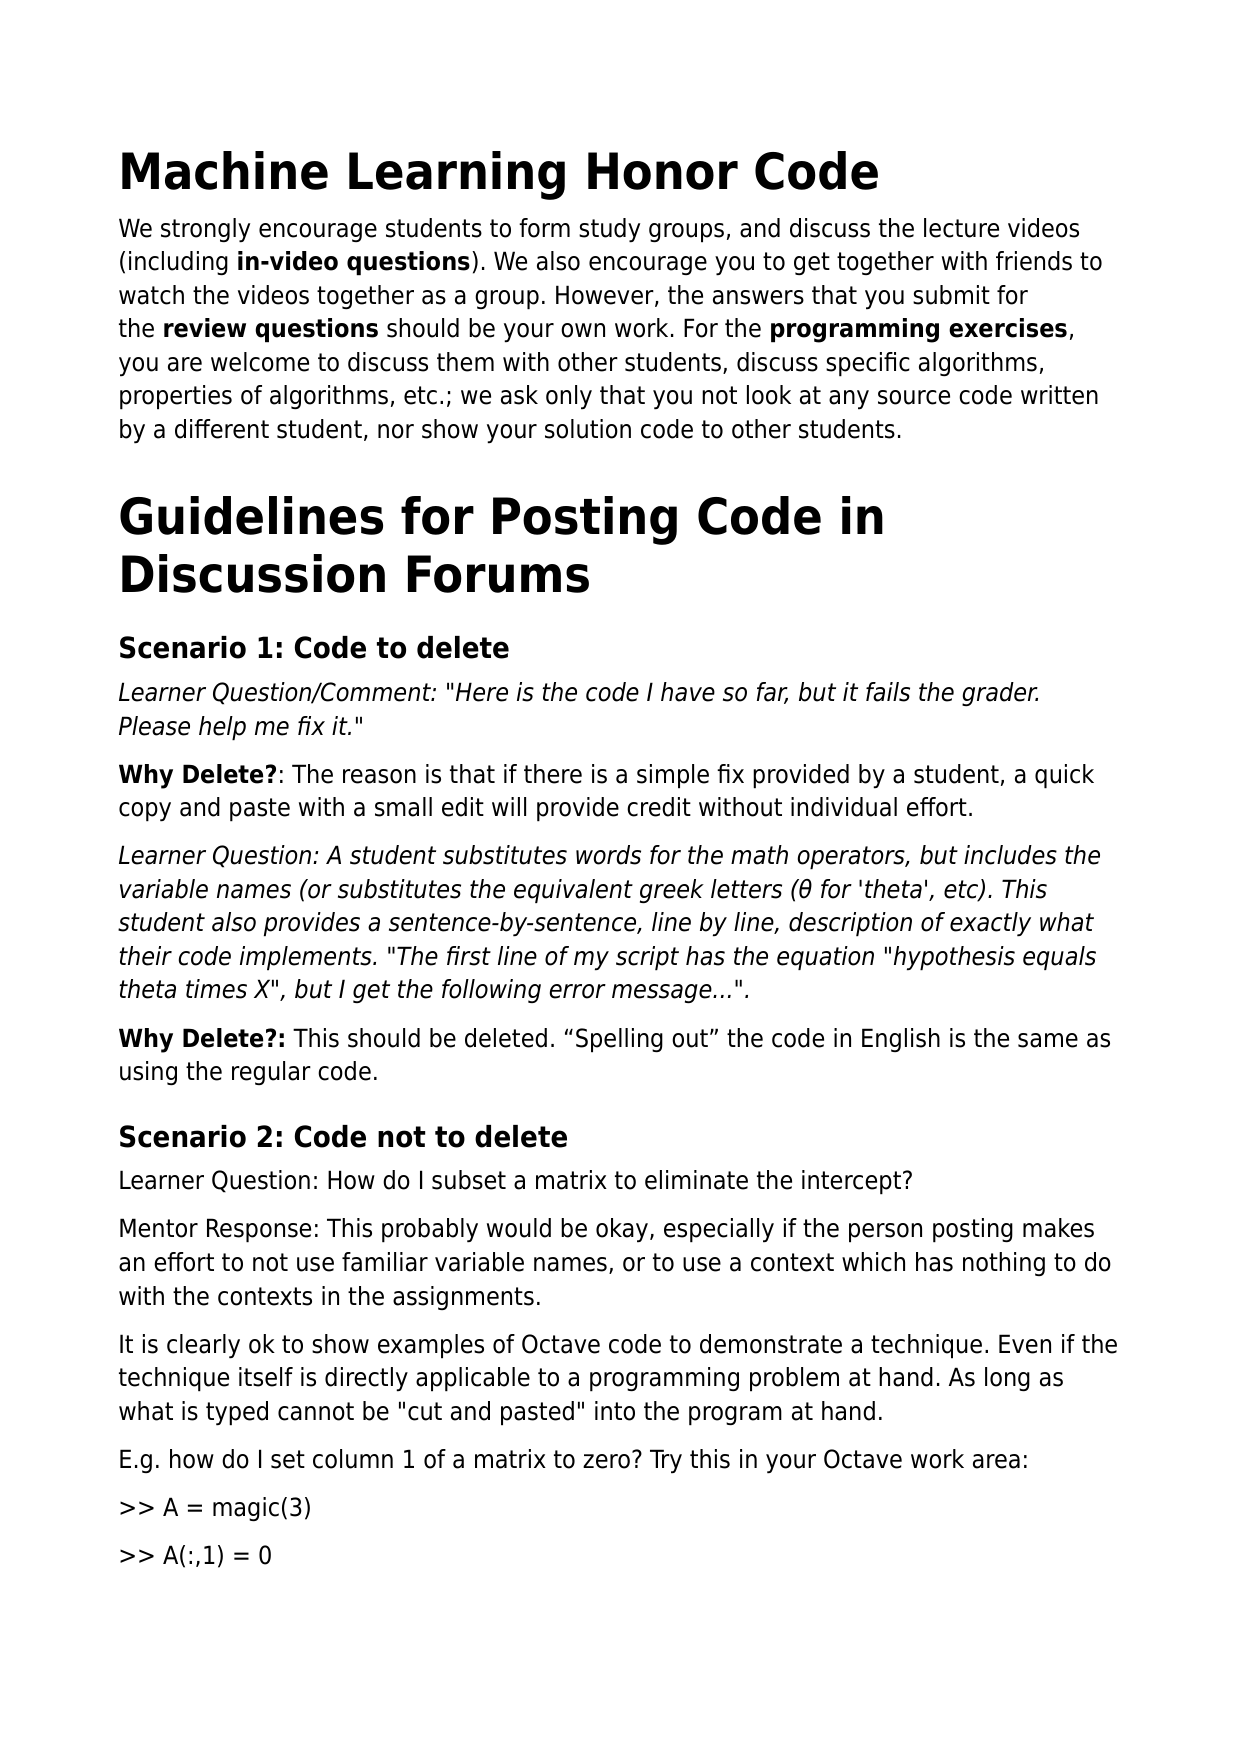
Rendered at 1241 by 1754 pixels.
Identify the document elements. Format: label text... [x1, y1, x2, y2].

text We strongly encourage students to form study groups, and discuss the lecture videos (including in-video questions). We also encourage you to get together with friends to watch the videos together as a group. However, the answers that you submit for the review questions should be your own work. For the programming exercises, you are welcome to discuss them with other students, discuss specific algorithms, properties of algorithms, etc.; we ask only that you not look at any source code written by a different student, nor show your solution code to other students. [118, 214, 1122, 444]
text Learner Question: A student substitutes words for the math operators, but includes the variable names (or substitutes the equivalent greek letters (θ for 'theta', etc). This student also provides a sentence-by-sentence, line by line, description of exactly what their code implements. "The first line of my script has the equation "hypothesis equals theta times X", but I get the following error message...". [118, 842, 1122, 1005]
text Learner Question: How do I subset a matrix to eliminate the intercept? [118, 1167, 1122, 1196]
text Learner Question/Comment: "Here is the code I have so far, but it fails the grader. Please help me fix it." [118, 678, 1122, 741]
text E.g. how do I set column 1 of a matrix to zero? Try this in your Octave work area: [118, 1445, 1122, 1474]
subtitle Scenario 1: Code to delete [118, 632, 1122, 666]
text Why Delete?: The reason is that if there is a simple fix provided by a student, a quick copy and paste with a small edit will provide credit without individual effort. [118, 760, 1122, 823]
text >> A(:,1) = 0 [118, 1541, 1122, 1571]
subtitle Scenario 2: Code not to delete [118, 1120, 1122, 1154]
text It is clearly ok to show examples of Octave code to demonstrate a technique. Even if the technique itself is directly applicable to a programming problem at hand. As long as what is typed cannot be "cut and pasted" into the program at hand. [118, 1330, 1122, 1426]
subtitle Guidelines for Posting Code in Discussion Forums [118, 488, 1122, 605]
text Why Delete?: This should be deleted. “Spelling out” the code in English is the same as using the regular code. [118, 1024, 1122, 1087]
text >> A = magic(3) [118, 1493, 1122, 1522]
subtitle Machine Learning Honor Code [118, 143, 1122, 201]
text Mentor Response: This probably would be okay, especially if the person posting makes an effort to not use familiar variable names, or to use a context which has nothing to do with the contexts in the assignments. [118, 1215, 1122, 1311]
